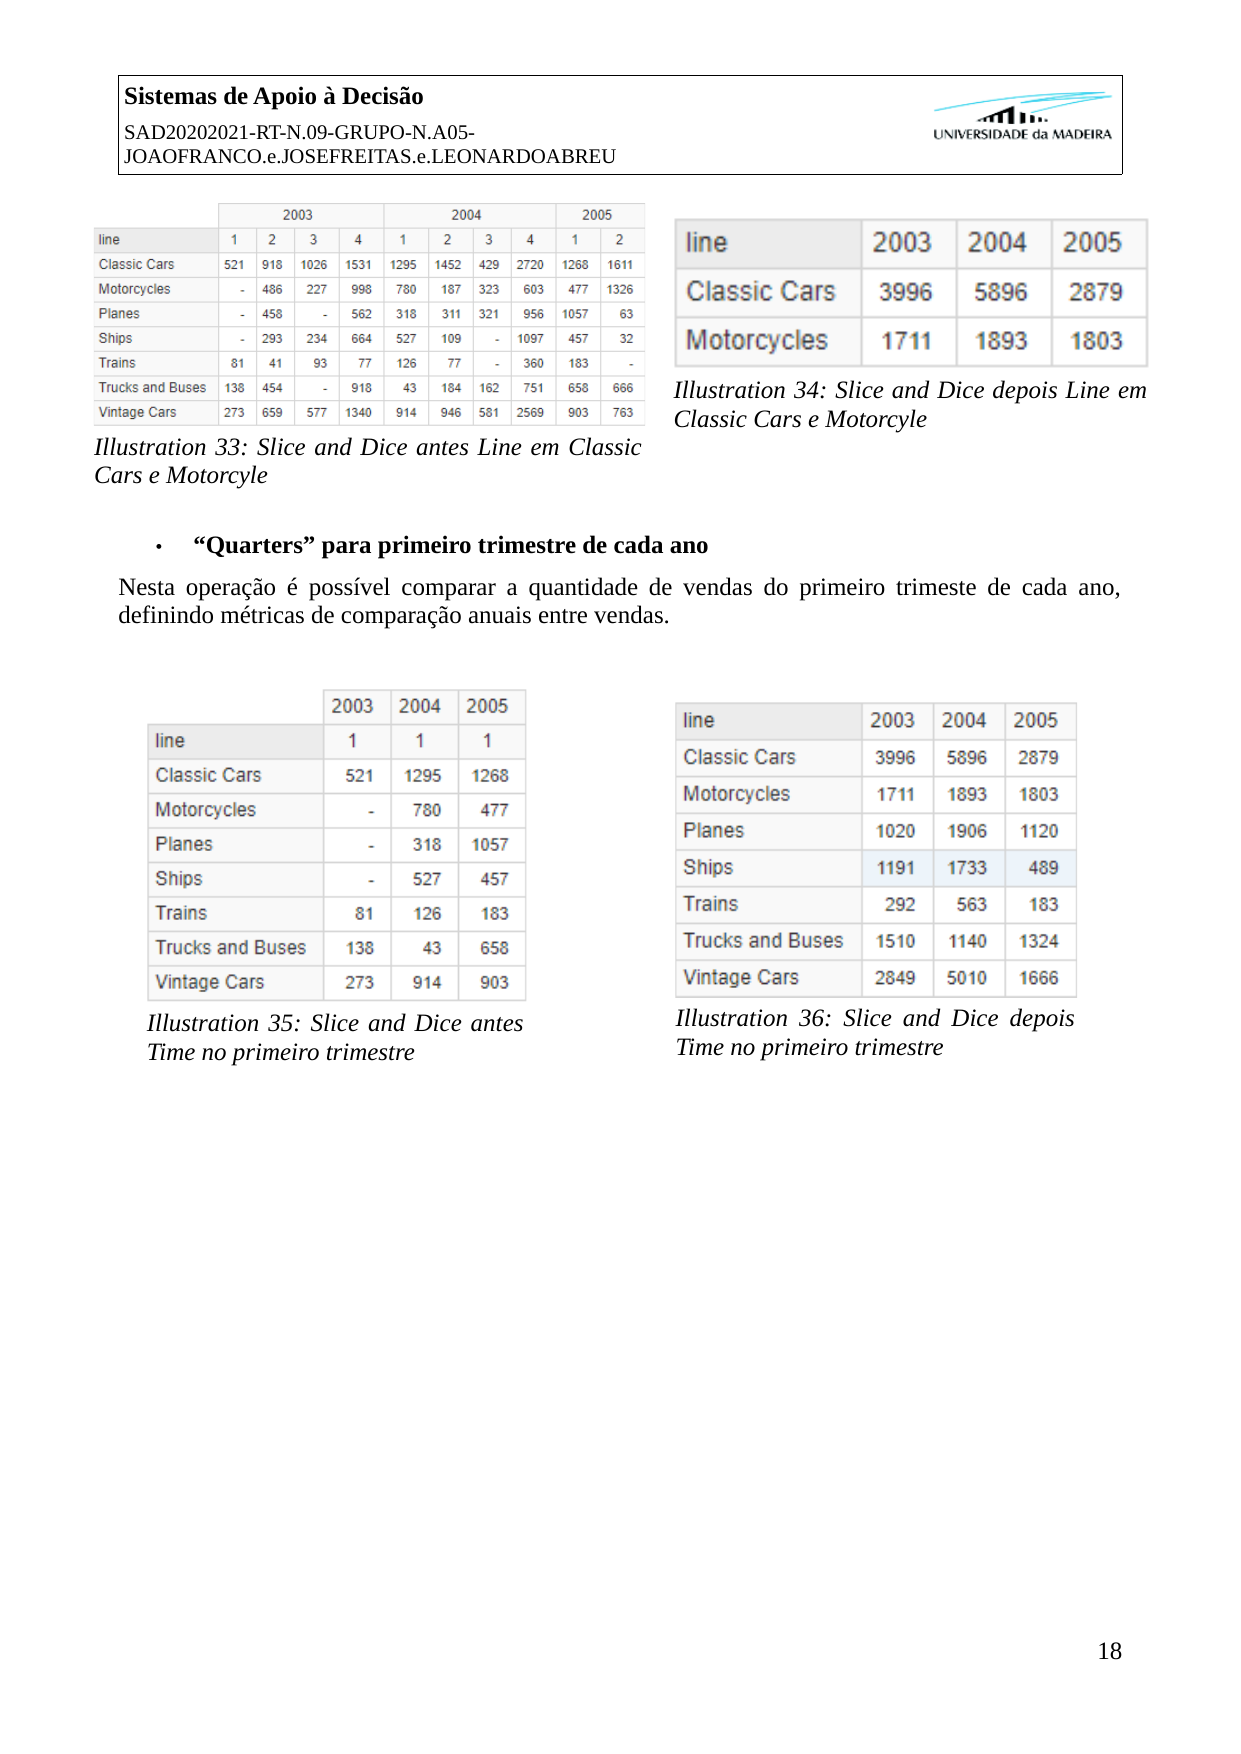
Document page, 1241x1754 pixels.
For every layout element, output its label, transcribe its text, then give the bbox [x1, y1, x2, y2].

picture [919, 80, 1120, 146]
list Illustration 34: Slice and Dice depois Line em Classic Cars e Motorcyle [673, 370, 1150, 432]
list “Quarters” para primeiro trimestre de cada ano [156, 530, 1122, 559]
picture [673, 217, 1151, 370]
list Illustration 33: Slice and Dice antes Line em Classic Cars e Motorcyle [94, 427, 645, 489]
text Nesta operação é possível comparar a quantidade de vendas do primeiro trimeste de cada ano, definindo métricas de comparação anuais entre vendas. [118, 572, 1122, 629]
text Illustration 35: Slice and Dice antes Time no primeiro trimestre [147, 1003, 526, 1066]
picture [146, 688, 527, 1003]
picture [93, 203, 646, 427]
picture [675, 701, 1078, 998]
text Illustration 36: Slice and Dice depois Time no primeiro trimestre [675, 998, 1077, 1060]
